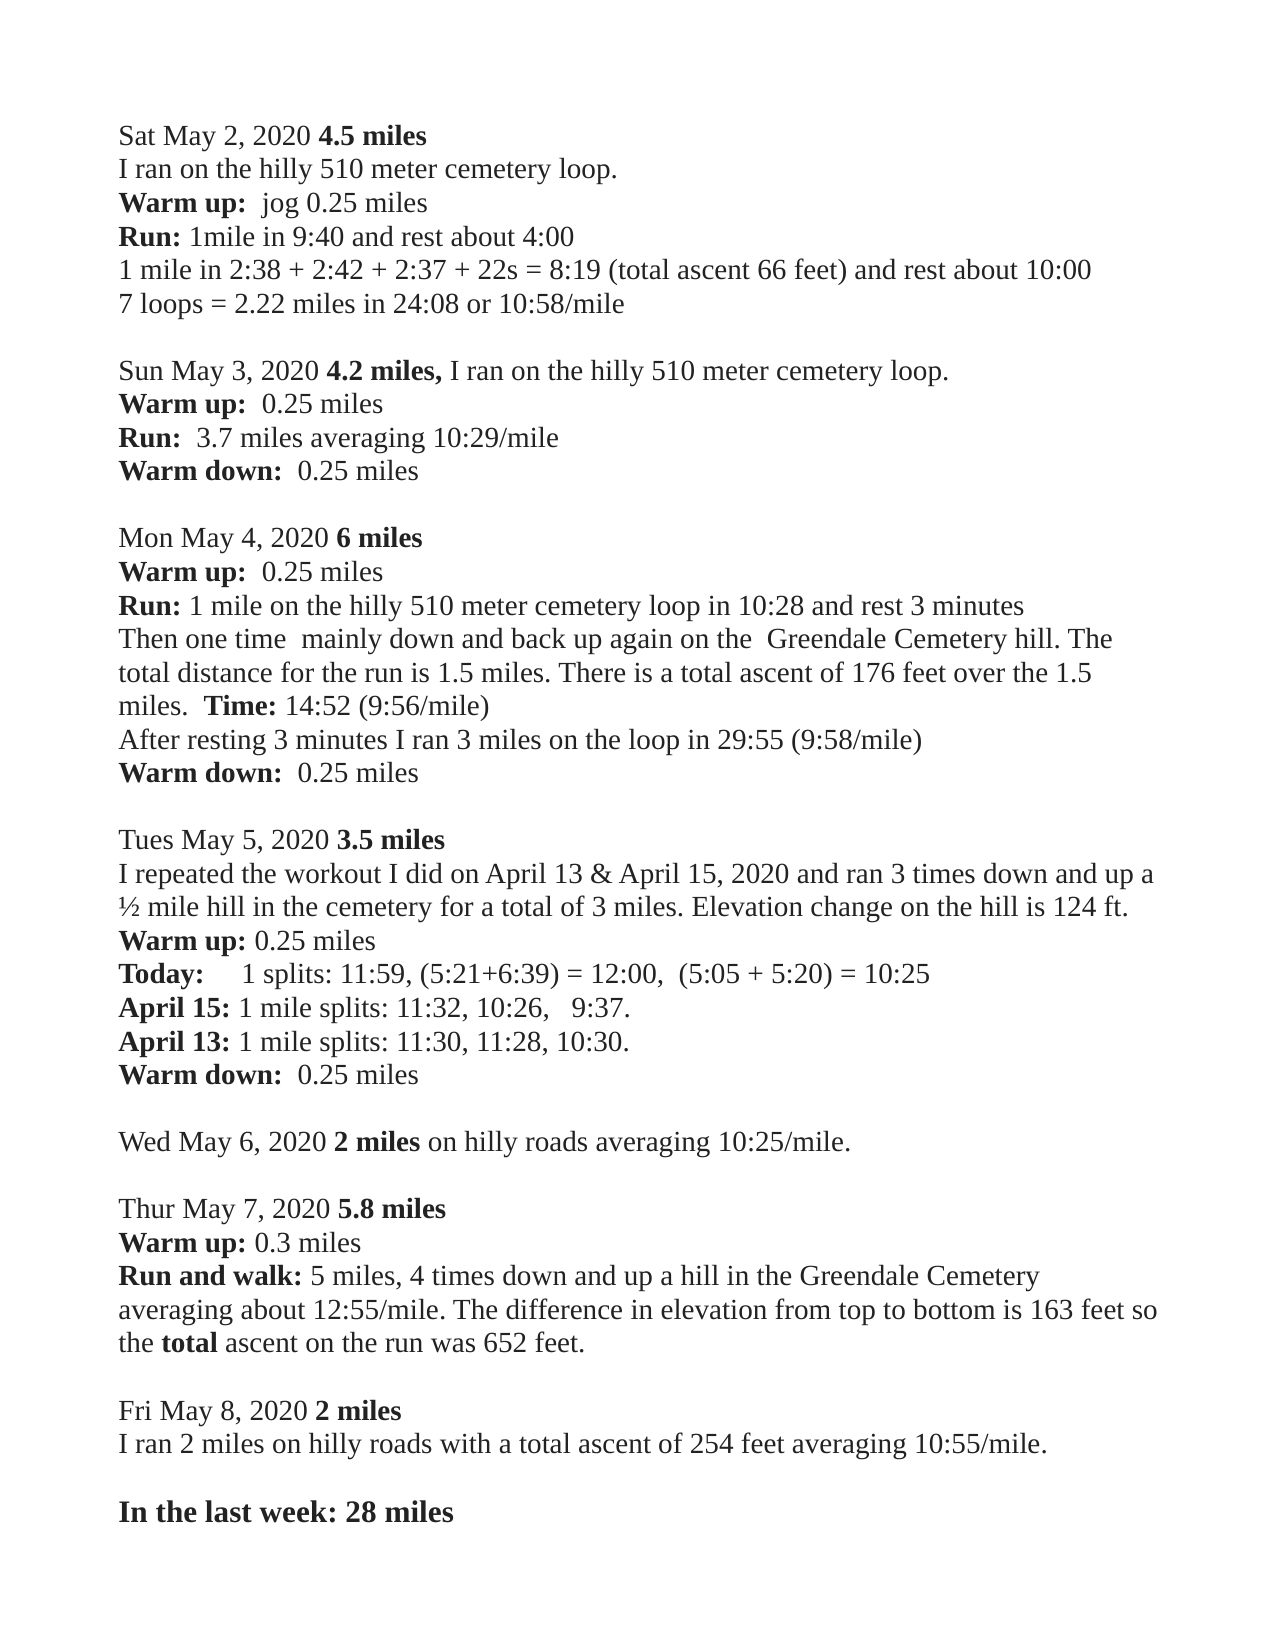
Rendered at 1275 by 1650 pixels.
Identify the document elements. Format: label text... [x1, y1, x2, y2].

text Fri May 8, 2020 2 miles [118, 1393, 1161, 1426]
text After resting 3 minutes I ran 3 miles on the loop in 29:55 (9:58/mile) [118, 722, 1161, 755]
text I ran on the hilly 510 meter cemetery loop. [118, 152, 1161, 185]
text April 13: 1 mile splits: 11:30, 11:28, 10:30. [118, 1024, 1161, 1057]
text I ran 2 miles on hilly roads with a total ascent of 254 feet averaging 10:55/mile. [118, 1426, 1161, 1460]
text Today: 1 splits: 11:59, (5:21+6:39) = 12:00, (5:05 + 5:20) = 10:25 [118, 957, 1161, 990]
text Warm down: 0.25 miles [118, 755, 1161, 789]
text Warm up: jog 0.25 miles [118, 185, 1161, 219]
text Tues May 5, 2020 3.5 miles [118, 822, 1161, 856]
text Warm down: 0.25 miles [118, 1057, 1161, 1091]
text Warm up: 0.25 miles [118, 386, 1161, 420]
text April 15: 1 mile splits: 11:32, 10:26, 9:37. [118, 990, 1161, 1024]
text Mon May 4, 2020 6 miles [118, 521, 1161, 554]
text Sun May 3, 2020 4.2 miles, I ran on the hilly 510 meter cemetery loop. [118, 353, 1161, 386]
text I repeated the workout I did on April 13 & April 15, 2020 and ran 3 times down and up a ½ mile hill in the cemetery for a total of 3 miles. Elevation change on the hill is 124 ft. [118, 856, 1161, 923]
text In the last week: 28 miles [118, 1493, 1161, 1529]
text Wed May 6, 2020 2 miles on hilly roads averaging 10:25/mile. [118, 1124, 1161, 1158]
text Sat May 2, 2020 4.5 miles [118, 118, 1161, 152]
text Warm up: 0.3 miles [118, 1225, 1161, 1258]
text 7 loops = 2.22 miles in 24:08 or 10:58/mile [118, 286, 1161, 319]
text Run and walk: 5 miles, 4 times down and up a hill in the Greendale Cemetery averaging about 12:55/mile. The difference in elevation from top to bottom is 163 feet so the total ascent on the run was 652 feet. [118, 1258, 1161, 1359]
text Run: 3.7 miles averaging 10:29/mile [118, 420, 1161, 453]
text Warm down: 0.25 miles [118, 453, 1161, 487]
text Run: 1mile in 9:40 and rest about 4:00 [118, 219, 1161, 252]
text Warm up: 0.25 miles [118, 923, 1161, 957]
text 1 mile in 2:38 + 2:42 + 2:37 + 22s = 8:19 (total ascent 66 feet) and rest about 10:00 [118, 252, 1161, 286]
text Run: 1 mile on the hilly 510 meter cemetery loop in 10:28 and rest 3 minutes [118, 588, 1161, 621]
text Warm up: 0.25 miles [118, 554, 1161, 588]
text Thur May 7, 2020 5.8 miles [118, 1191, 1161, 1225]
text Then one time mainly down and back up again on the Greendale Cemetery hill. The total distance for the run is 1.5 miles. There is a total ascent of 176 feet over the 1.5 miles. Time: 14:52 (9:56/mile) [118, 621, 1161, 722]
